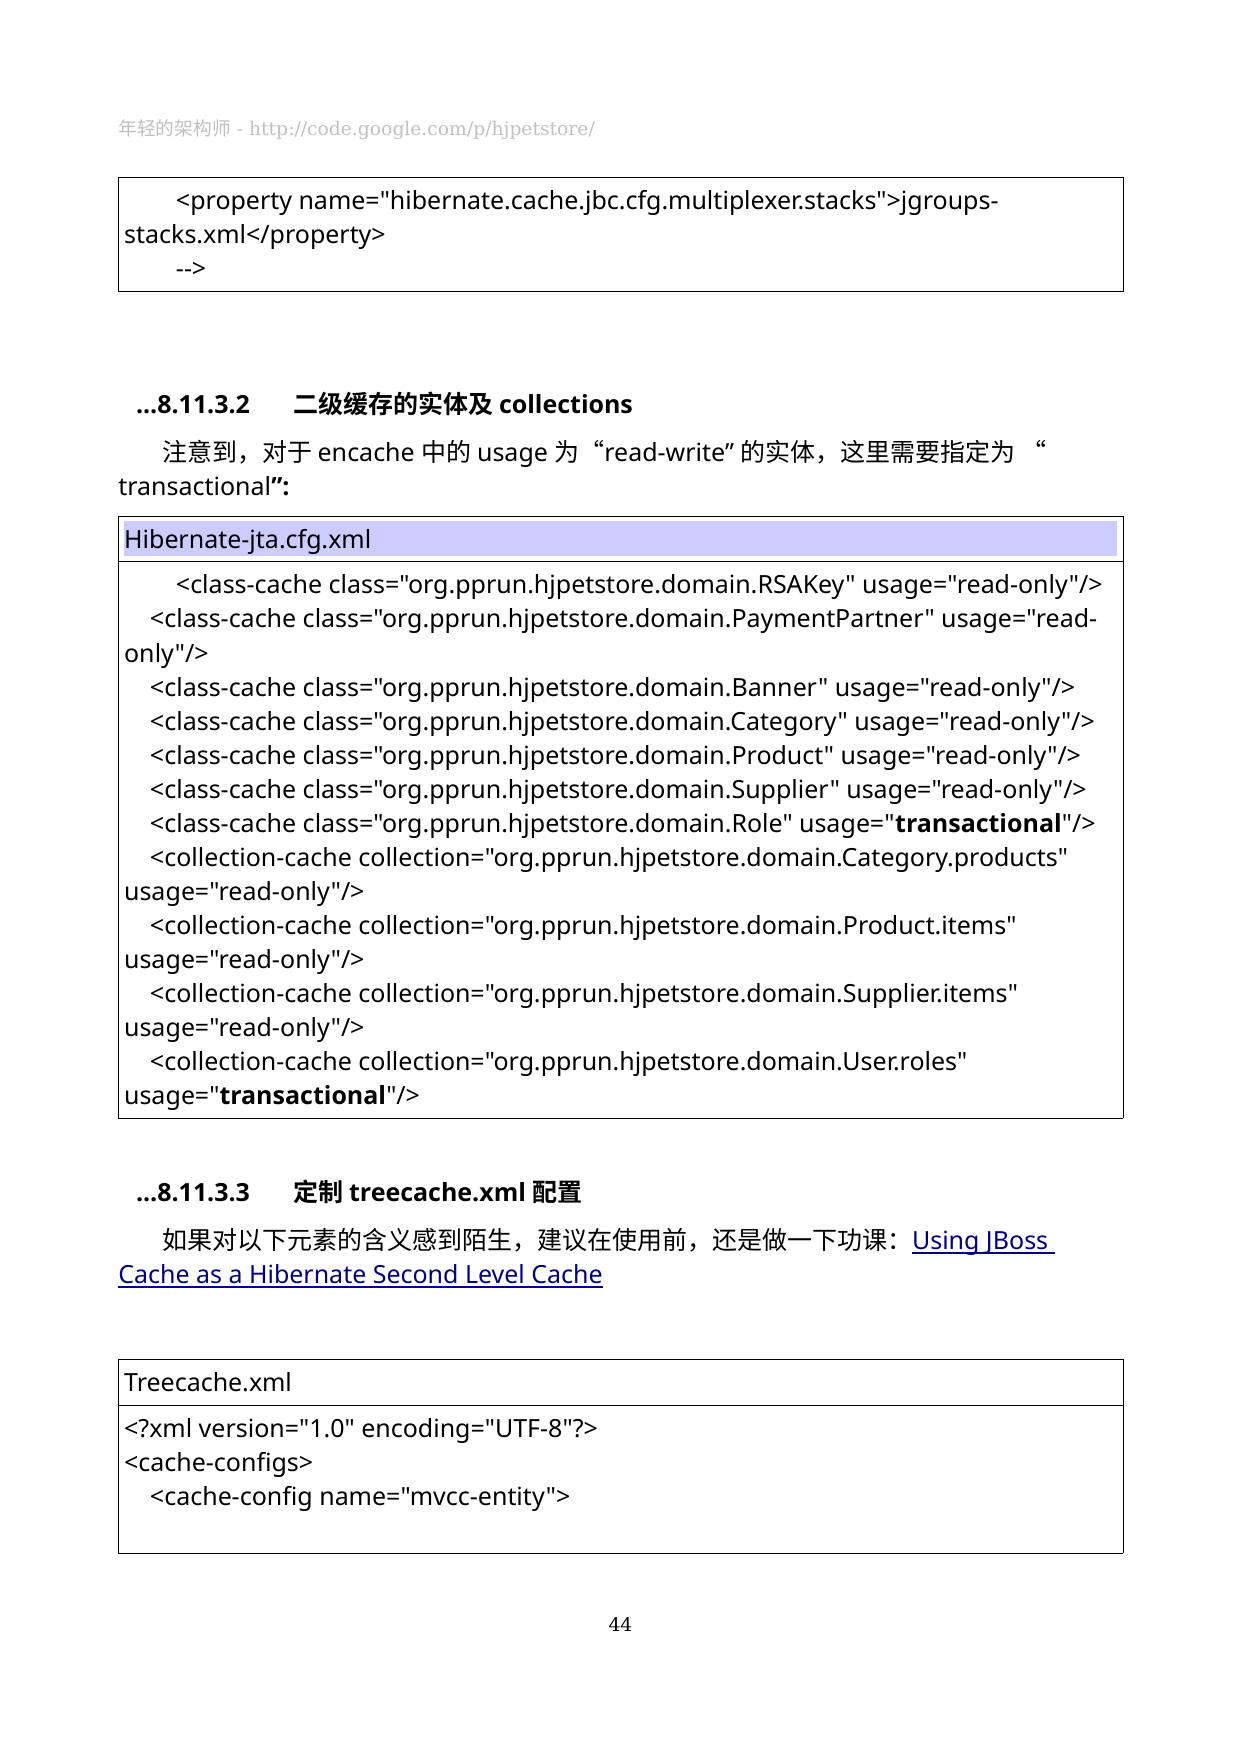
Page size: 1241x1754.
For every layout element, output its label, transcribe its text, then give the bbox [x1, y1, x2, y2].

subtitle 二级缓存的实体及 collections [136, 384, 1122, 420]
table_header Treecache.xml [119, 1360, 1123, 1405]
text 注意到，对于 encache 中的 usage 为“read-write” 的实体，这里需要指定为 “ transactional”: [118, 433, 1122, 503]
subtitle 定制 treecache.xml 配置 [136, 1172, 1122, 1208]
table_cell <property name="hibernate.cache.jbc.cfg.multiplexer.stacks">jgroups-stacks.xml</property> --> [119, 178, 1123, 291]
table_cell <class-cache class="org.pprun.hjpetstore.domain.RSAKey" usage="read-only"/> <class-cache class="org.pprun.hjpetstore.domain.PaymentPartner" usage="read-only"/> <class-cache class="org.pprun.hjpetstore.domain.Banner" usage="read-only"/> <class-cache class="org.pprun.hjpetstore.domain.Category" usage="read-only"/> <class-cache class="org.pprun.hjpetstore.domain.Product" usage="read-only"/> <class-cache class="org.pprun.hjpetstore.domain.Supplier" usage="read-only"/> <class-cache class="org.pprun.hjpetstore.domain.Role" usage="transactional"/> <collection-cache collection="org.pprun.hjpetstore.domain.Category.products" usage="read-only"/> <collection-cache collection="org.pprun.hjpetstore.domain.Product.items" usage="read-only"/> <collection-cache collection="org.pprun.hjpetstore.domain.Supplier.items" usage="read-only"/> <collection-cache collection="org.pprun.hjpetstore.domain.User.roles" usage="transactional"/> [119, 562, 1123, 1118]
table_header Hibernate-jta.cfg.xml [119, 517, 1123, 561]
table_cell <?xml version="1.0" encoding="UTF-8"?> <cache-configs> <cache-config name="mvcc-entity"> [119, 1406, 1123, 1553]
text 如果对以下元素的含义感到陌生，建议在使用前，还是做一下功课：Using JBoss Cache as a Hibernate Second Level Cache [118, 1221, 1122, 1291]
